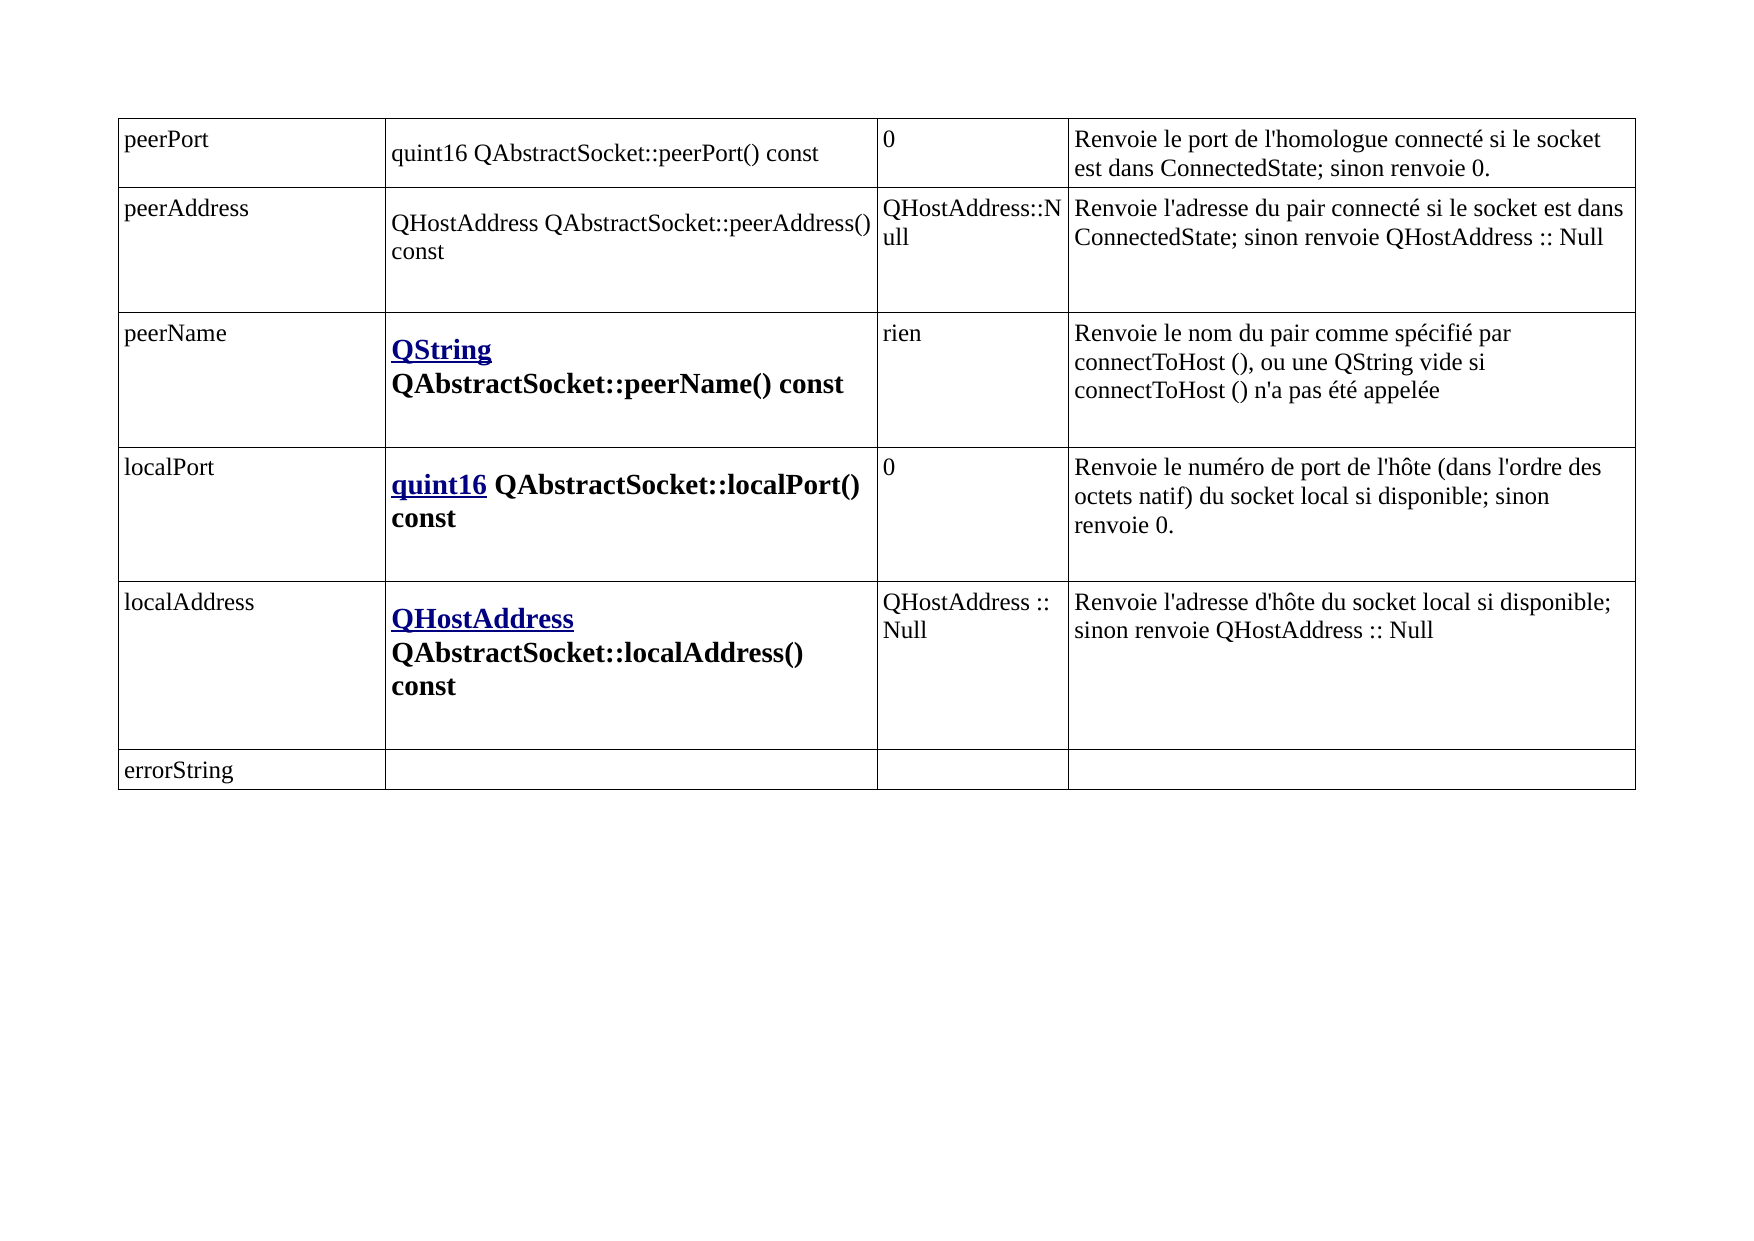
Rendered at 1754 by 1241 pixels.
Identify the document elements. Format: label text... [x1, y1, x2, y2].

table_cell peerName [119, 313, 385, 447]
table_cell QHostAddress QAbstractSocket::localAddress() const [386, 582, 877, 749]
table_cell quint16 QAbstractSocket::peerPort() const [386, 119, 877, 187]
table_cell QString QAbstractSocket::peerName() const [386, 313, 877, 447]
table_cell [878, 750, 1068, 789]
table_cell [386, 750, 877, 789]
table_cell localPort [119, 448, 385, 581]
table_cell quint16 QAbstractSocket::localPort() const [386, 448, 877, 581]
table_cell Renvoie le port de l'homologue connecté si le socket est dans ConnectedState; sinon renvoie 0. [1069, 119, 1635, 187]
table_cell Renvoie l'adresse d'hôte du socket local si disponible; sinon renvoie QHostAddress :: Null [1069, 582, 1635, 749]
table_cell Renvoie le numéro de port de l'hôte (dans l'ordre des octets natif) du socket local si disponible; sinon renvoie 0. [1069, 448, 1635, 581]
table_cell Renvoie le nom du pair comme spécifié par connectToHost (), ou une QString vide si connectToHost () n'a pas été appelée [1069, 313, 1635, 447]
table_cell rien [878, 313, 1068, 447]
table_cell 0 [878, 448, 1068, 581]
table_cell errorString [119, 750, 385, 789]
table_cell 0 [878, 119, 1068, 187]
table_cell Renvoie l'adresse du pair connecté si le socket est dans ConnectedState; sinon renvoie QHostAddress :: Null [1069, 188, 1635, 312]
table_cell QHostAddress QAbstractSocket::peerAddress() const [386, 188, 877, 312]
table_cell [1069, 750, 1635, 789]
table_cell QHostAddress :: Null [878, 582, 1068, 749]
table_cell localAddress [119, 582, 385, 749]
table_cell QHostAddress::Null [878, 188, 1068, 312]
table_cell peerAddress [119, 188, 385, 312]
table_cell peerPort [119, 119, 385, 187]
